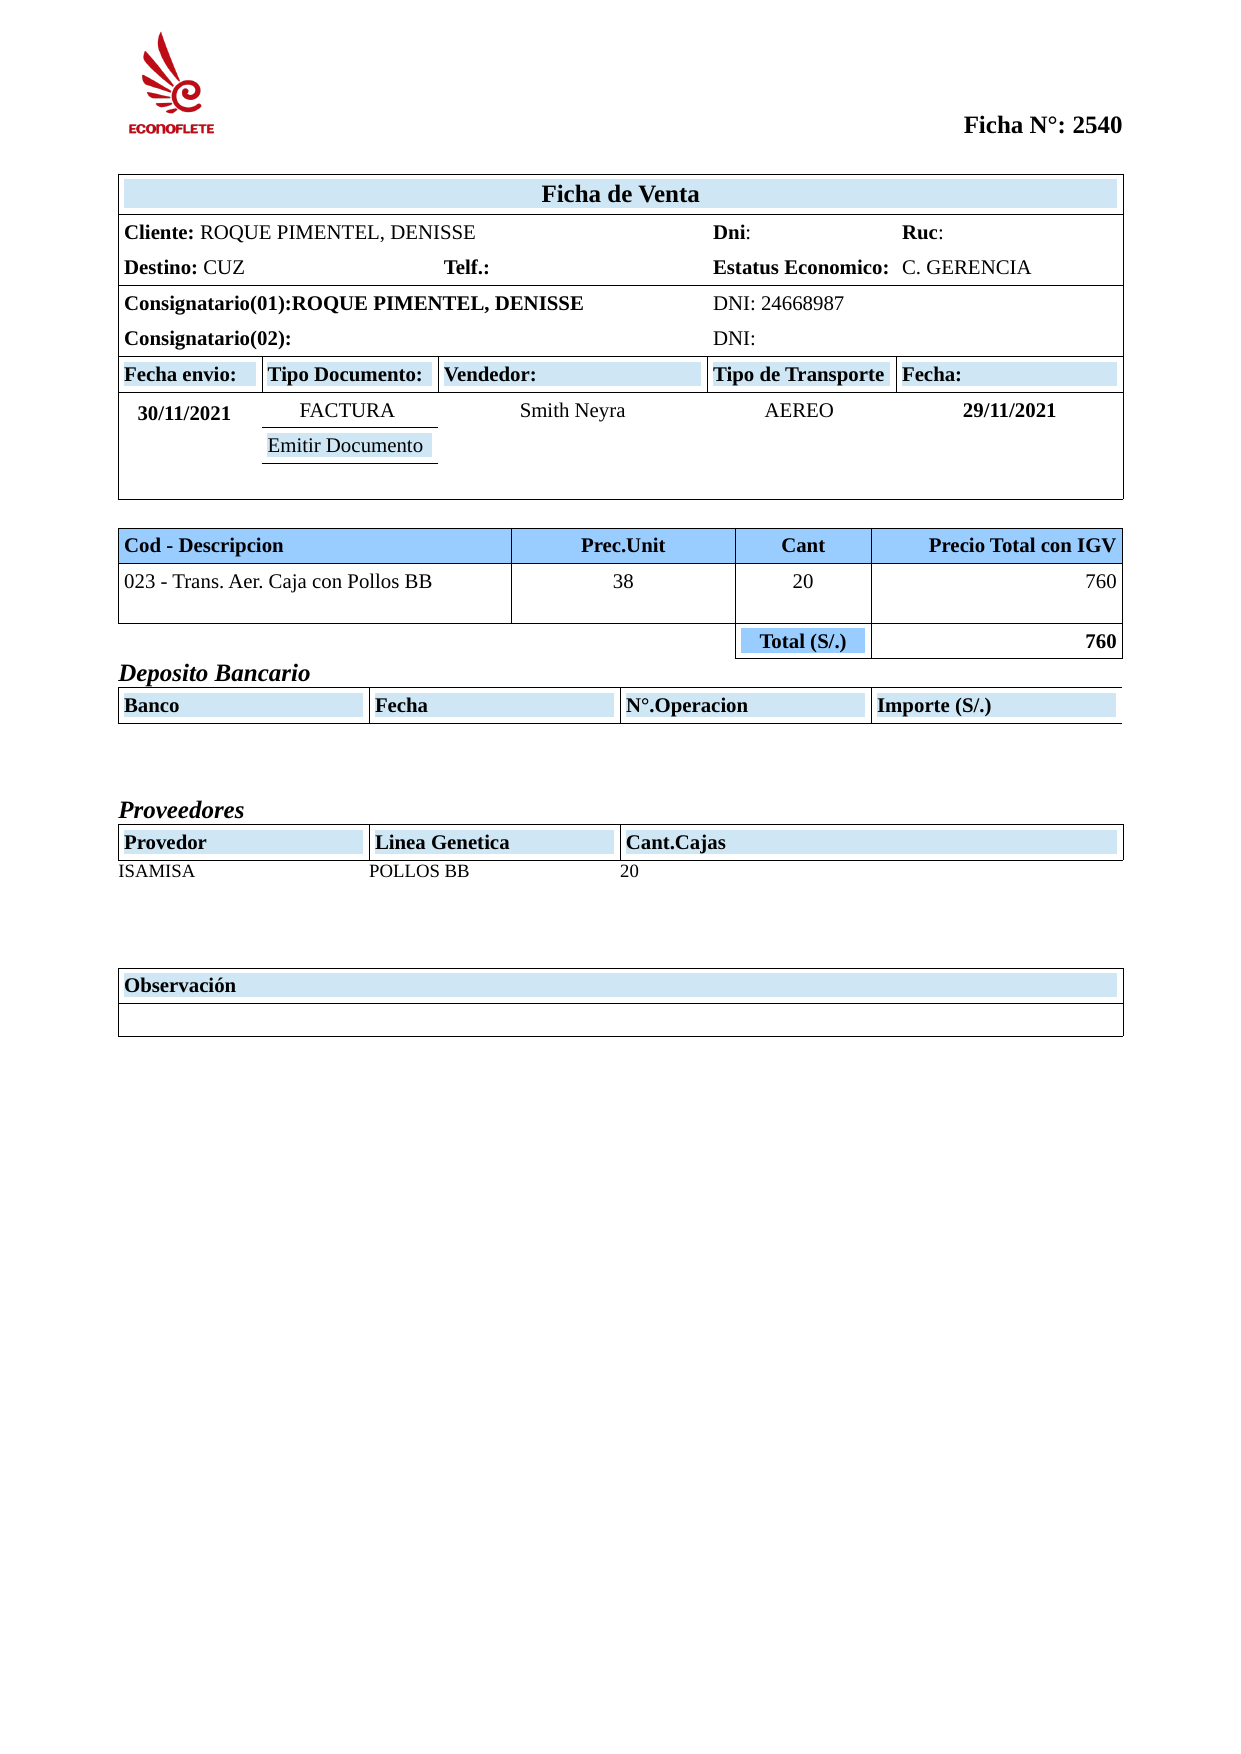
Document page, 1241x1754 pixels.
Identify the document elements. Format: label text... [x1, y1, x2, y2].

table_cell [620, 724, 871, 747]
table_cell Total (S/.) [736, 624, 871, 658]
table_cell [620, 771, 871, 795]
table_cell Fecha envio: [119, 357, 262, 392]
table_cell 38 [512, 564, 735, 623]
table_header Provedor [119, 825, 369, 859]
table_cell [511, 624, 735, 658]
table_header Ficha de Venta [119, 175, 1123, 214]
table_cell AEREO [707, 393, 896, 498]
table_header Precio Total con IGV [872, 529, 1122, 563]
table_cell DNI: 24668987 [707, 286, 1123, 321]
table_cell 760 [872, 624, 1122, 658]
picture [118, 31, 225, 134]
table_cell DNI: [707, 321, 1123, 356]
table_header Linea Genetica [370, 825, 620, 859]
table_cell Destino: CUZ [119, 249, 438, 285]
table_cell 20 [620, 861, 1123, 881]
table_header Fecha [370, 688, 620, 723]
table_cell 760 [872, 564, 1122, 623]
text Proveedores [118, 795, 1122, 824]
table_cell [369, 881, 620, 903]
table_cell [119, 1004, 1123, 1036]
table_cell [118, 924, 369, 946]
table_header Banco [119, 688, 369, 723]
table_cell Fecha: [897, 357, 1123, 392]
table_cell [871, 747, 1122, 771]
table_cell [369, 946, 620, 967]
table_cell Smith Neyra [438, 393, 707, 498]
table_cell [620, 903, 1123, 924]
table_header Cant.Cajas [621, 825, 1123, 859]
table_cell Tipo Documento: [263, 357, 438, 392]
table_cell POLLOS BB [369, 861, 620, 881]
table_cell FACTURA [262, 393, 438, 427]
table_cell [620, 924, 1123, 946]
table_header Observación [119, 969, 1123, 1003]
table_header N°.Operacion [621, 688, 871, 723]
table_cell [369, 747, 620, 771]
table_cell Consignatario(02): [119, 321, 707, 356]
table_cell [369, 724, 620, 747]
text Deposito Bancario [118, 658, 1122, 687]
table_cell [118, 771, 369, 795]
table_cell [262, 464, 438, 498]
table_cell [118, 903, 369, 924]
table_cell Vendedor: [439, 357, 707, 392]
table_header Importe (S/.) [872, 688, 1122, 723]
table_cell [118, 724, 369, 747]
table_cell [369, 924, 620, 946]
table_cell [369, 903, 620, 924]
table_cell C. GERENCIA [896, 249, 1123, 285]
table_cell [118, 881, 369, 903]
table_cell Consignatario(01):ROQUE PIMENTEL, DENISSE [119, 286, 707, 321]
table_cell [118, 946, 369, 967]
table_cell Ruc: [896, 215, 1123, 249]
table_header Cant [736, 529, 871, 563]
table_cell Dni: [707, 215, 896, 249]
table_cell 30/11/2021 [119, 393, 262, 498]
table_header Prec.Unit [512, 529, 735, 563]
table_cell [871, 771, 1122, 795]
table_cell [620, 881, 1123, 903]
table_cell [620, 747, 871, 771]
table_cell [871, 724, 1122, 747]
table_cell [620, 946, 1123, 967]
table_cell [118, 747, 369, 771]
table_header Cod - Descripcion [119, 529, 511, 563]
table_cell 20 [736, 564, 871, 623]
table_cell 29/11/2021 [896, 393, 1123, 498]
table_cell [118, 624, 511, 658]
table_cell Cliente: ROQUE PIMENTEL, DENISSE [119, 215, 707, 249]
table_cell Emitir Documento [262, 428, 438, 463]
table_cell Tipo de Transporte [708, 357, 896, 392]
table_cell Estatus Economico: [707, 249, 896, 285]
table_cell Telf.: [438, 249, 707, 285]
table_cell 023 - Trans. Aer. Caja con Pollos BB [119, 564, 511, 623]
table_cell [369, 771, 620, 795]
table_cell ISAMISA [118, 861, 369, 881]
